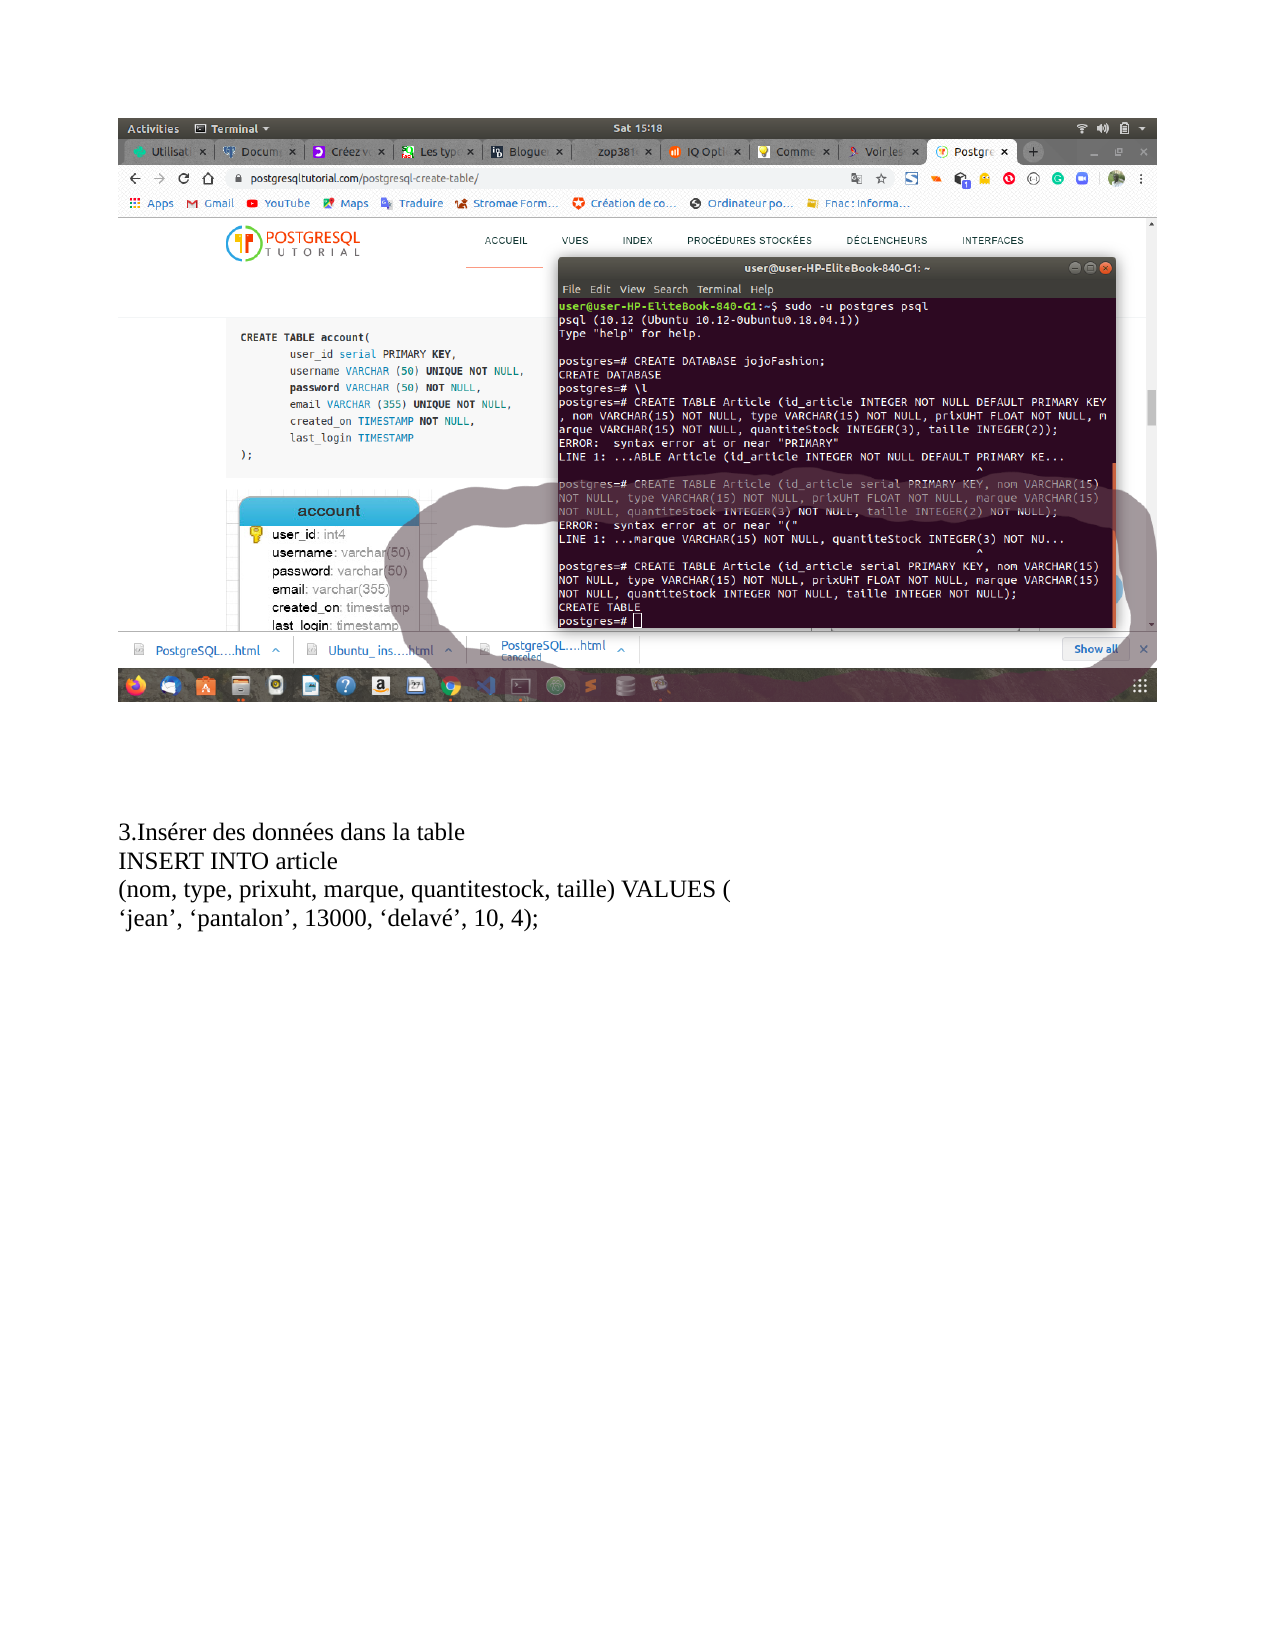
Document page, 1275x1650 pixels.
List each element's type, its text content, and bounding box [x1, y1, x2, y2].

text 3.Insérer des données dans la table [118, 817, 1157, 846]
picture [118, 118, 1157, 702]
text (nom, type, prixuht, marque, quantitestock, taille) VALUES ( [118, 874, 1157, 903]
text INSERT INTO article [118, 846, 1157, 874]
text ‘jean’, ‘pantalon’, 13000, ‘delavé’, 10, 4); [118, 903, 1157, 932]
